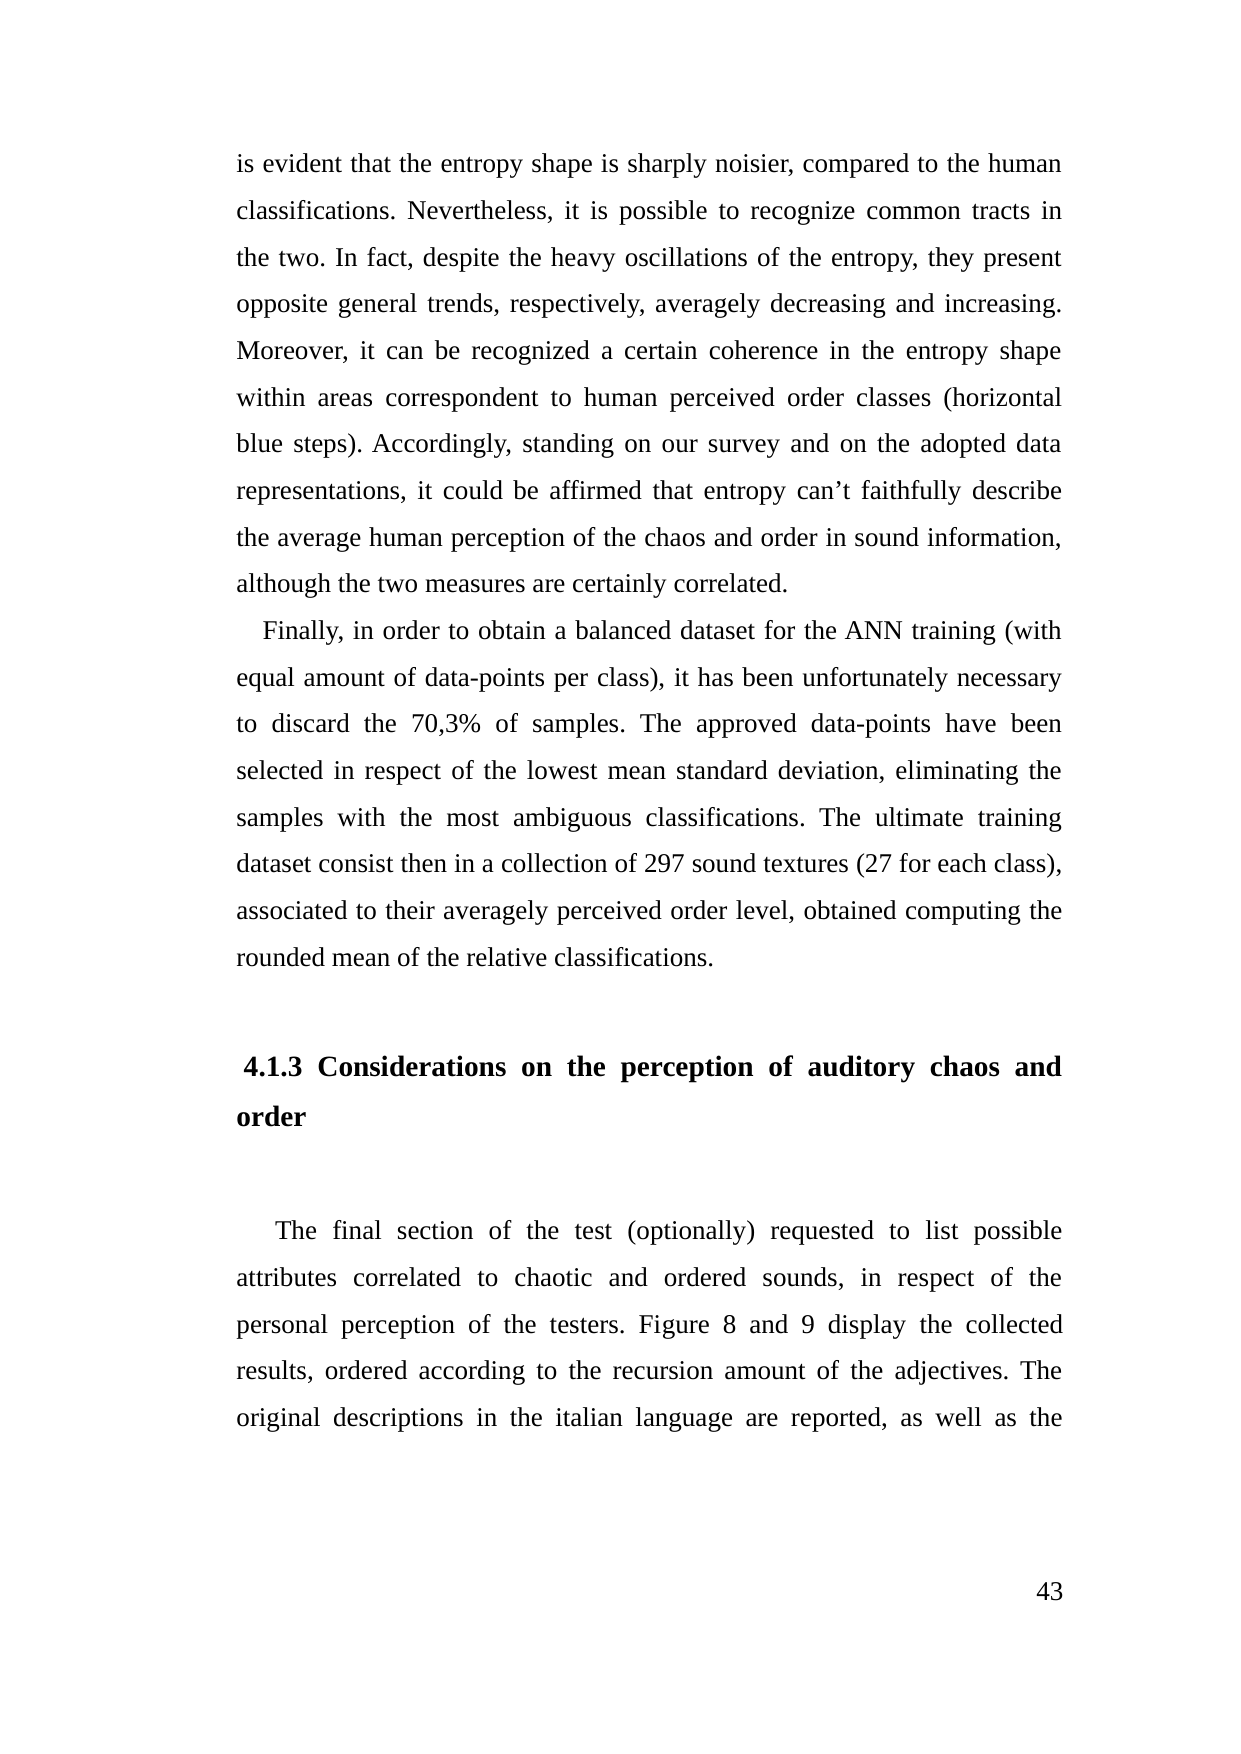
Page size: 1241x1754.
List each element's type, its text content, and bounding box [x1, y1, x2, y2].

text The final section of the test (optionally) requested to list possible attributes correlated to chaotic and ordered sounds, in respect of the personal perception of the testers. Figure 8 and 9 display the collected results, ordered according to the recursion amount of the adjectives. The original descriptions in the italian language are reported, as well as the [236, 1214, 1063, 1432]
subtitle Considerations on the perception of auditory chaos and order [236, 1049, 1063, 1133]
text is evident that the entropy shape is sharply noisier, compared to the human classifications. Nevertheless, it is possible to recognize common tracts in the two. In fact, despite the heavy oscillations of the entropy, they present opposite general trends, respectively, averagely decreasing and increasing. Moreover, it can be recognized a certain coherence in the entropy shape within areas correspondent to human perceived order classes (horizontal blue steps). Accordingly, standing on our survey and on the adopted data representations, it could be affirmed that entropy can’t faithfully describe the average human perception of the chaos and order in sound information, although the two measures are certainly correlated. [236, 148, 1063, 599]
text Finally, in order to obtain a balanced dataset for the ANN training (with equal amount of data-points per class), it has been unfortunately necessary to discard the 70,3% of samples. The approved data-points have been selected in respect of the lowest mean standard deviation, eliminating the samples with the most ambiguous classifications. The ultimate training dataset consist then in a collection of 297 sound textures (27 for each class), associated to their averagely perceived order level, obtained computing the rounded mean of the relative classifications. [236, 614, 1063, 972]
